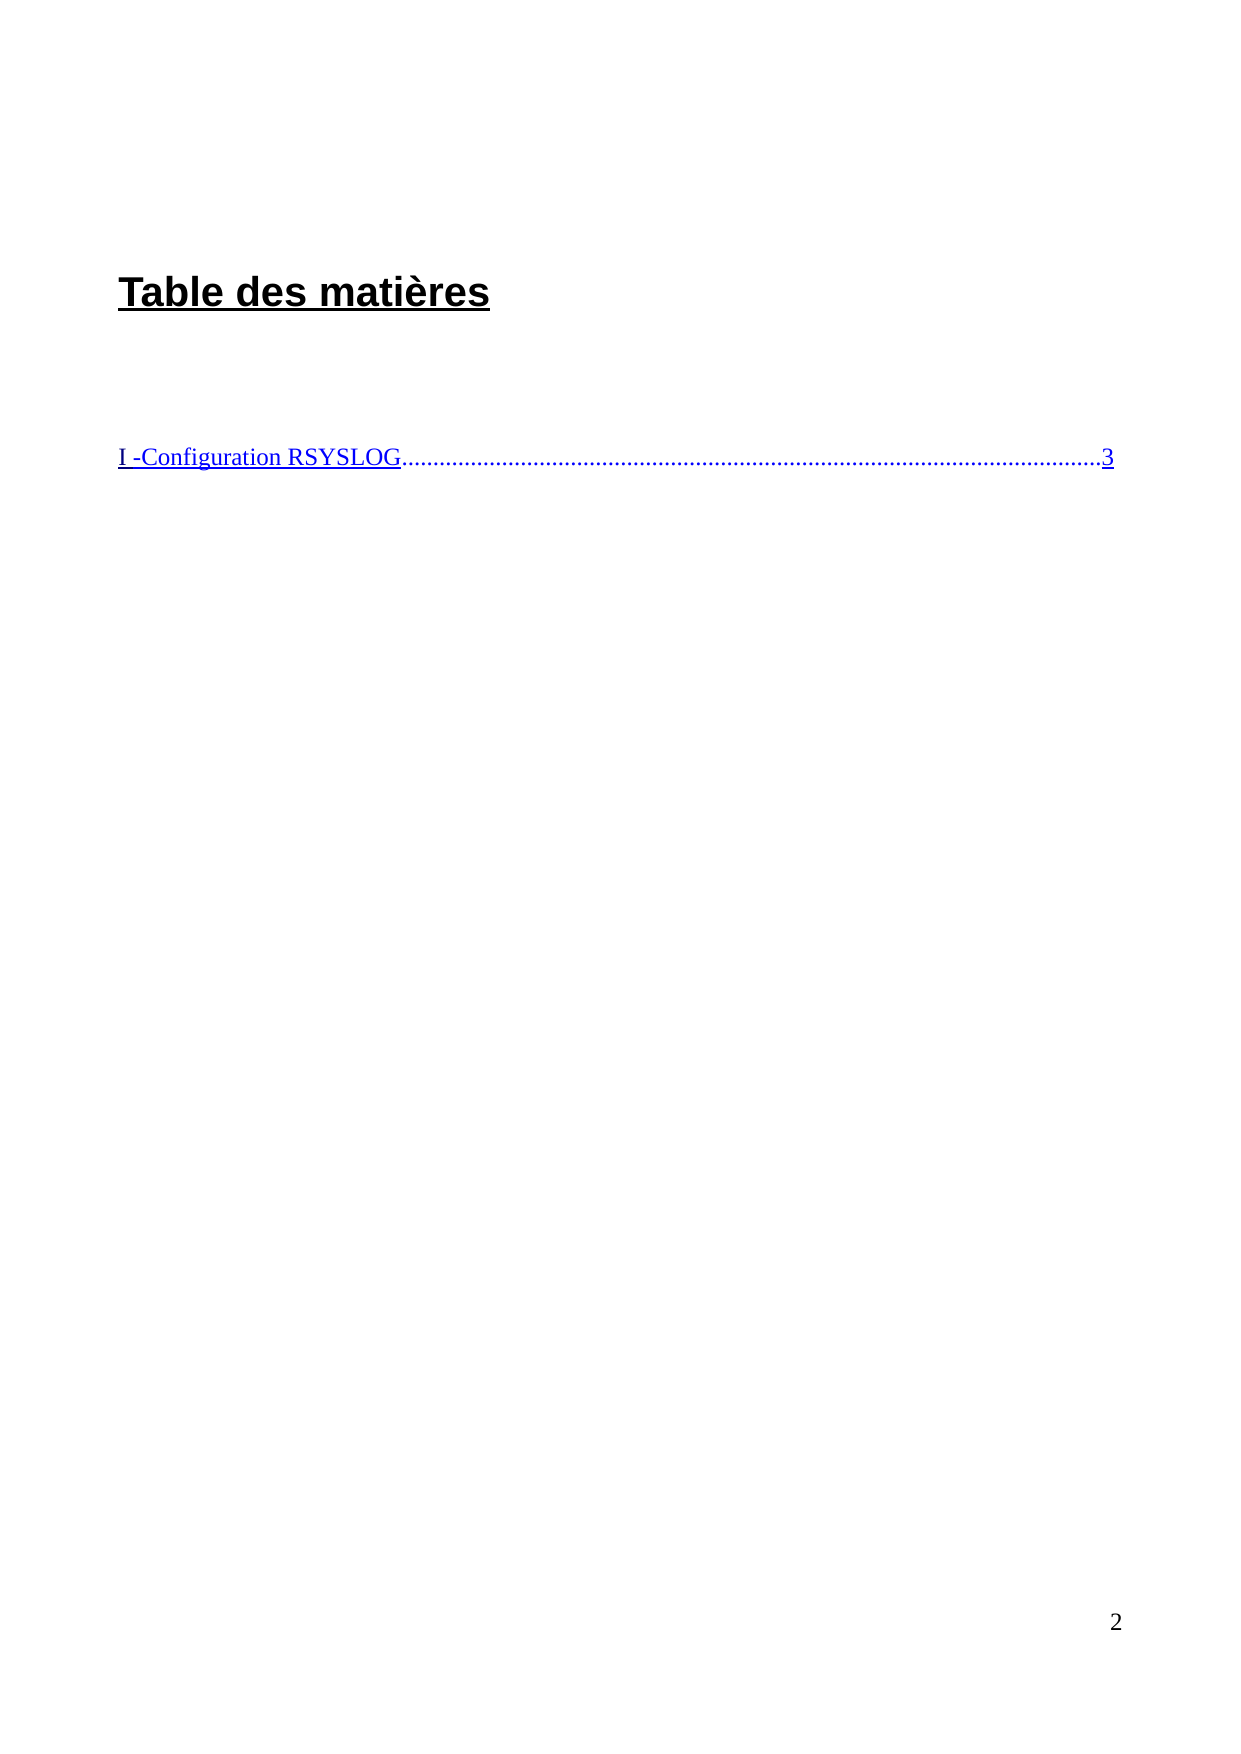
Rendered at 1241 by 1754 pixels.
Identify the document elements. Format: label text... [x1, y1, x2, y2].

text Table des matières [118, 267, 1122, 315]
text I -Configuration RSYSLOG................................................................................................................3 [118, 442, 1122, 471]
